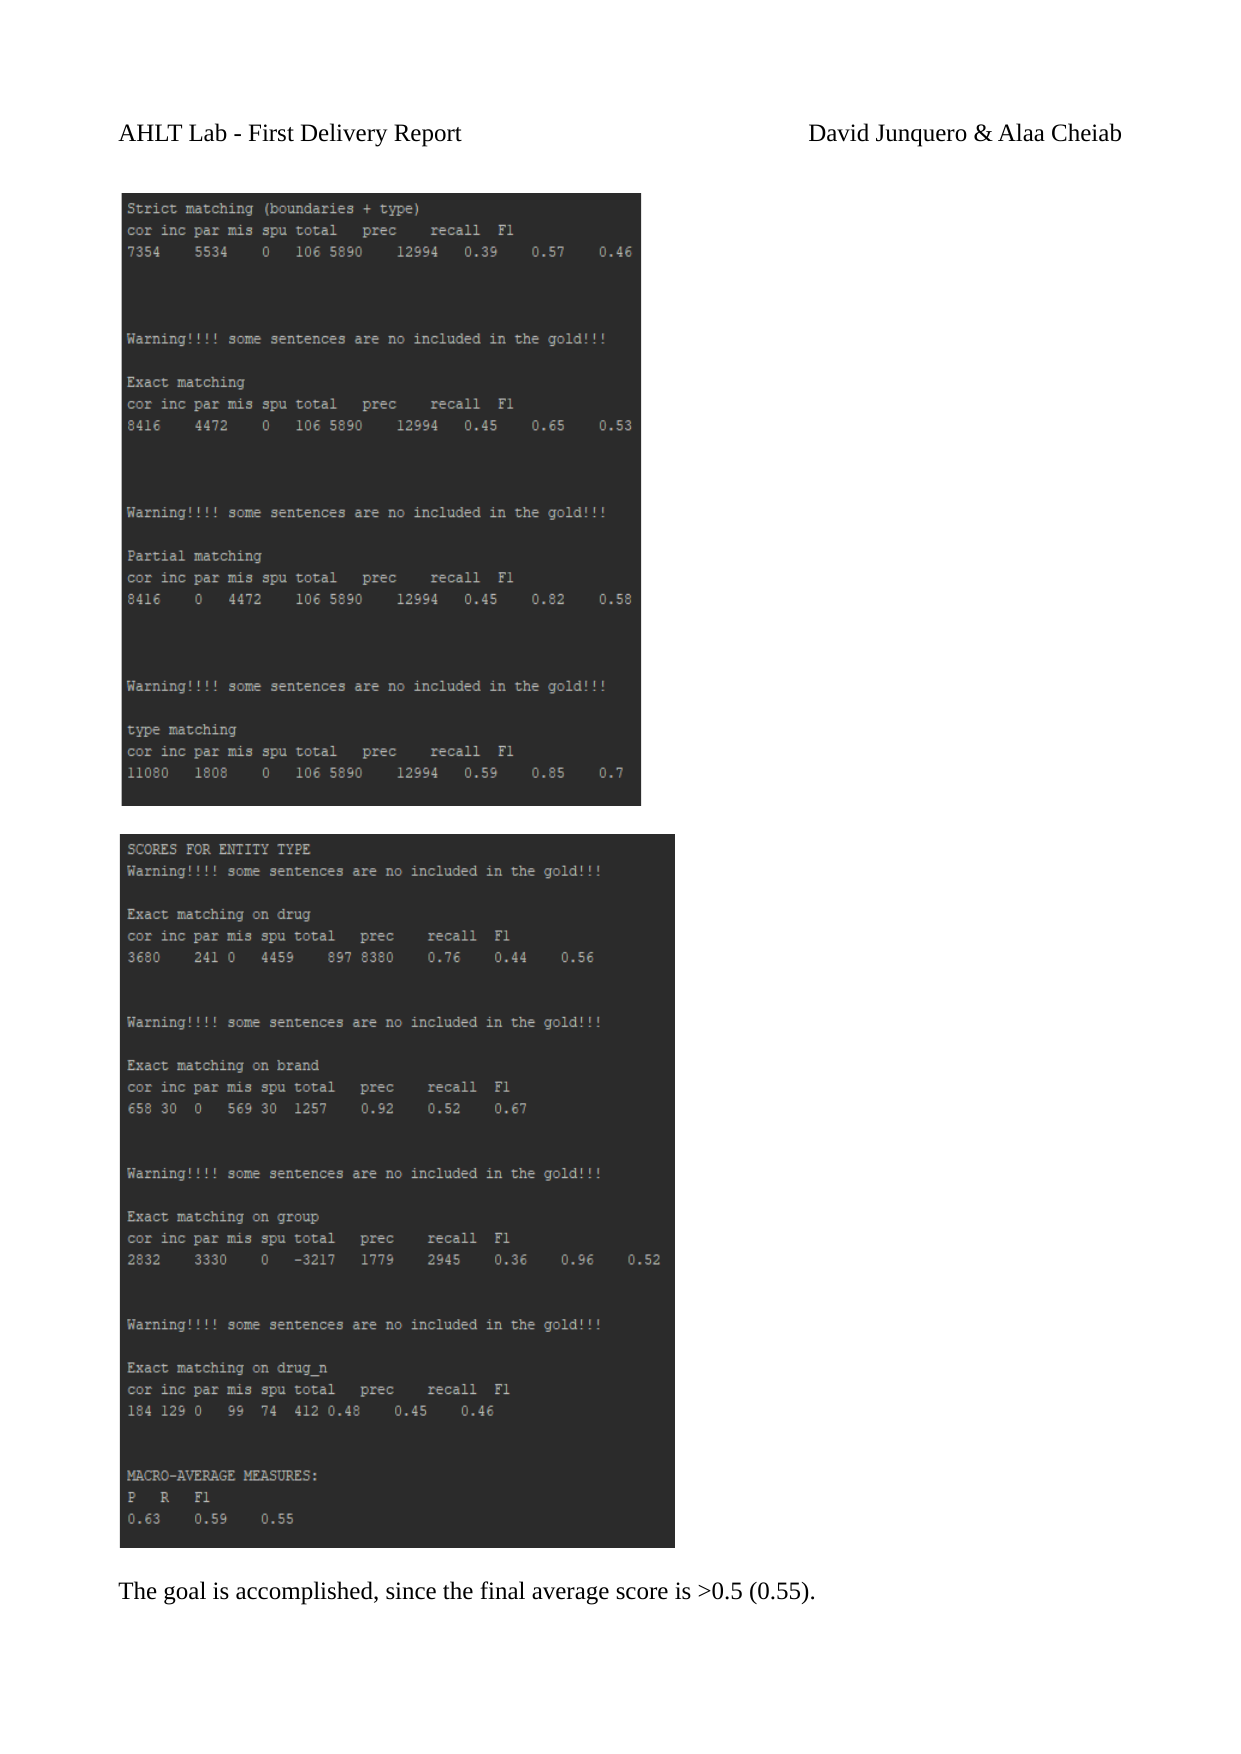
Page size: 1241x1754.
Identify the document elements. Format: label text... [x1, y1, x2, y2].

text The goal is accomplished, since the final average score is >0.5 (0.55). [118, 1576, 1122, 1605]
picture [121, 193, 642, 806]
picture [119, 834, 675, 1548]
